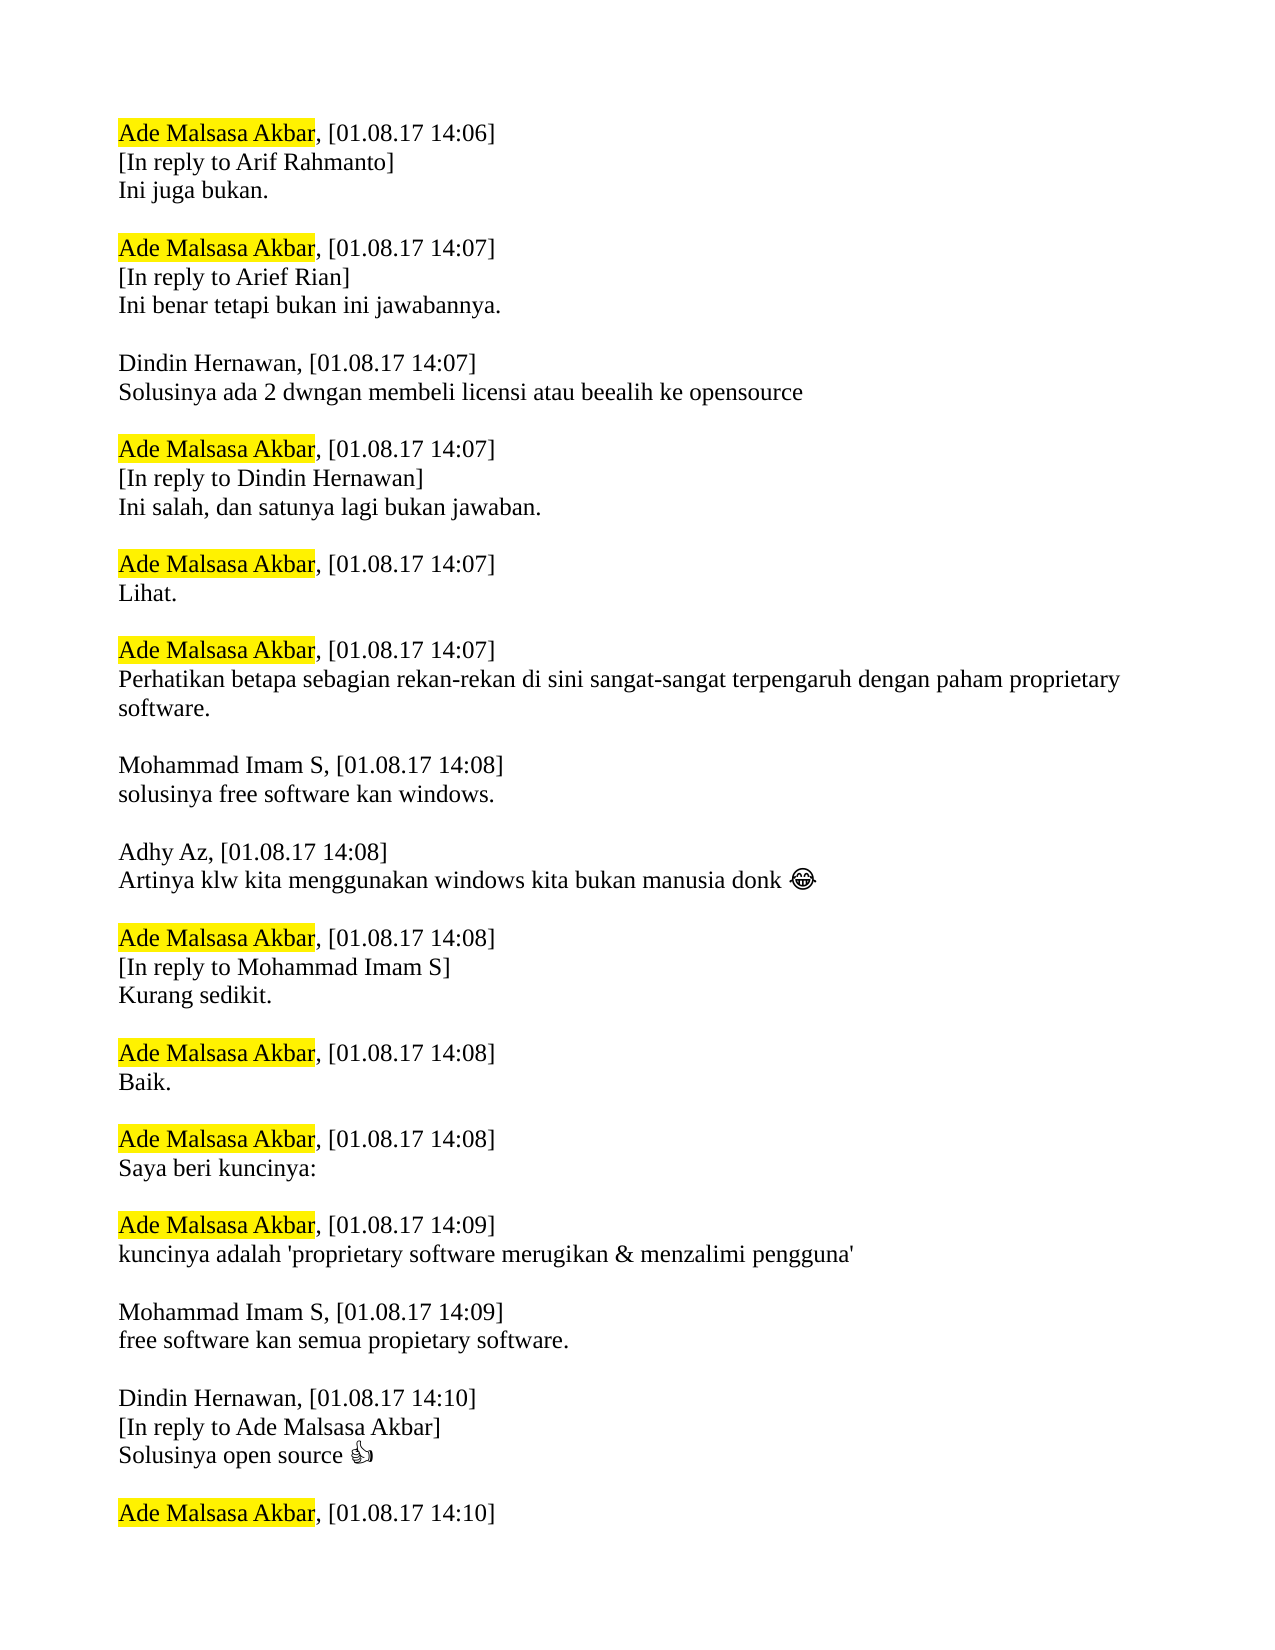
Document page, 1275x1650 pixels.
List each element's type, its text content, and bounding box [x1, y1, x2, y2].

text Perhatikan betapa sebagian rekan-rekan di sini sangat-sangat terpengaruh dengan paham proprietary software. [118, 664, 1157, 722]
text Mohammad Imam S, [01.08.17 14:09] [118, 1297, 1157, 1326]
text Ade Malsasa Akbar, [01.08.17 14:07] [118, 549, 1157, 578]
text [In reply to Dindin Hernawan] [118, 463, 1157, 492]
text [In reply to Arif Rahmanto] [118, 147, 1157, 176]
text Ade Malsasa Akbar, [01.08.17 14:09] [118, 1211, 1157, 1239]
text Mohammad Imam S, [01.08.17 14:08] [118, 751, 1157, 779]
text Artinya klw kita menggunakan windows kita bukan manusia donk 😂 [118, 866, 1157, 894]
text [In reply to Mohammad Imam S] [118, 952, 1157, 981]
text Ini juga bukan. [118, 176, 1157, 204]
text Saya beri kuncinya: [118, 1153, 1157, 1182]
text Ini benar tetapi bukan ini jawabannya. [118, 291, 1157, 319]
text Ade Malsasa Akbar, [01.08.17 14:08] [118, 1124, 1157, 1153]
text kuncinya adalah 'proprietary software merugikan & menzalimi pengguna' [118, 1239, 1157, 1268]
text Ade Malsasa Akbar, [01.08.17 14:08] [118, 1038, 1157, 1067]
text Baik. [118, 1067, 1157, 1096]
text free software kan semua propietary software. [118, 1326, 1157, 1354]
text Ade Malsasa Akbar, [01.08.17 14:07] [118, 636, 1157, 664]
text Ade Malsasa Akbar, [01.08.17 14:07] [118, 233, 1157, 262]
text Ade Malsasa Akbar, [01.08.17 14:07] [118, 434, 1157, 463]
text Solusinya ada 2 dwngan membeli licensi atau beealih ke opensource [118, 377, 1157, 406]
text Lihat. [118, 578, 1157, 607]
text Ade Malsasa Akbar, [01.08.17 14:06] [118, 118, 1157, 147]
text Dindin Hernawan, [01.08.17 14:10] [118, 1383, 1157, 1412]
text Dindin Hernawan, [01.08.17 14:07] [118, 348, 1157, 377]
text Kurang sedikit. [118, 981, 1157, 1009]
text Adhy Az, [01.08.17 14:08] [118, 837, 1157, 866]
text Ade Malsasa Akbar, [01.08.17 14:08] [118, 923, 1157, 952]
text [In reply to Ade Malsasa Akbar] [118, 1412, 1157, 1441]
text Ade Malsasa Akbar, [01.08.17 14:10] [118, 1498, 1157, 1527]
text [In reply to Arief Rian] [118, 262, 1157, 291]
text solusinya free software kan windows. [118, 779, 1157, 808]
text Ini salah, dan satunya lagi bukan jawaban. [118, 492, 1157, 521]
text Solusinya open source 👍 [118, 1441, 1157, 1469]
